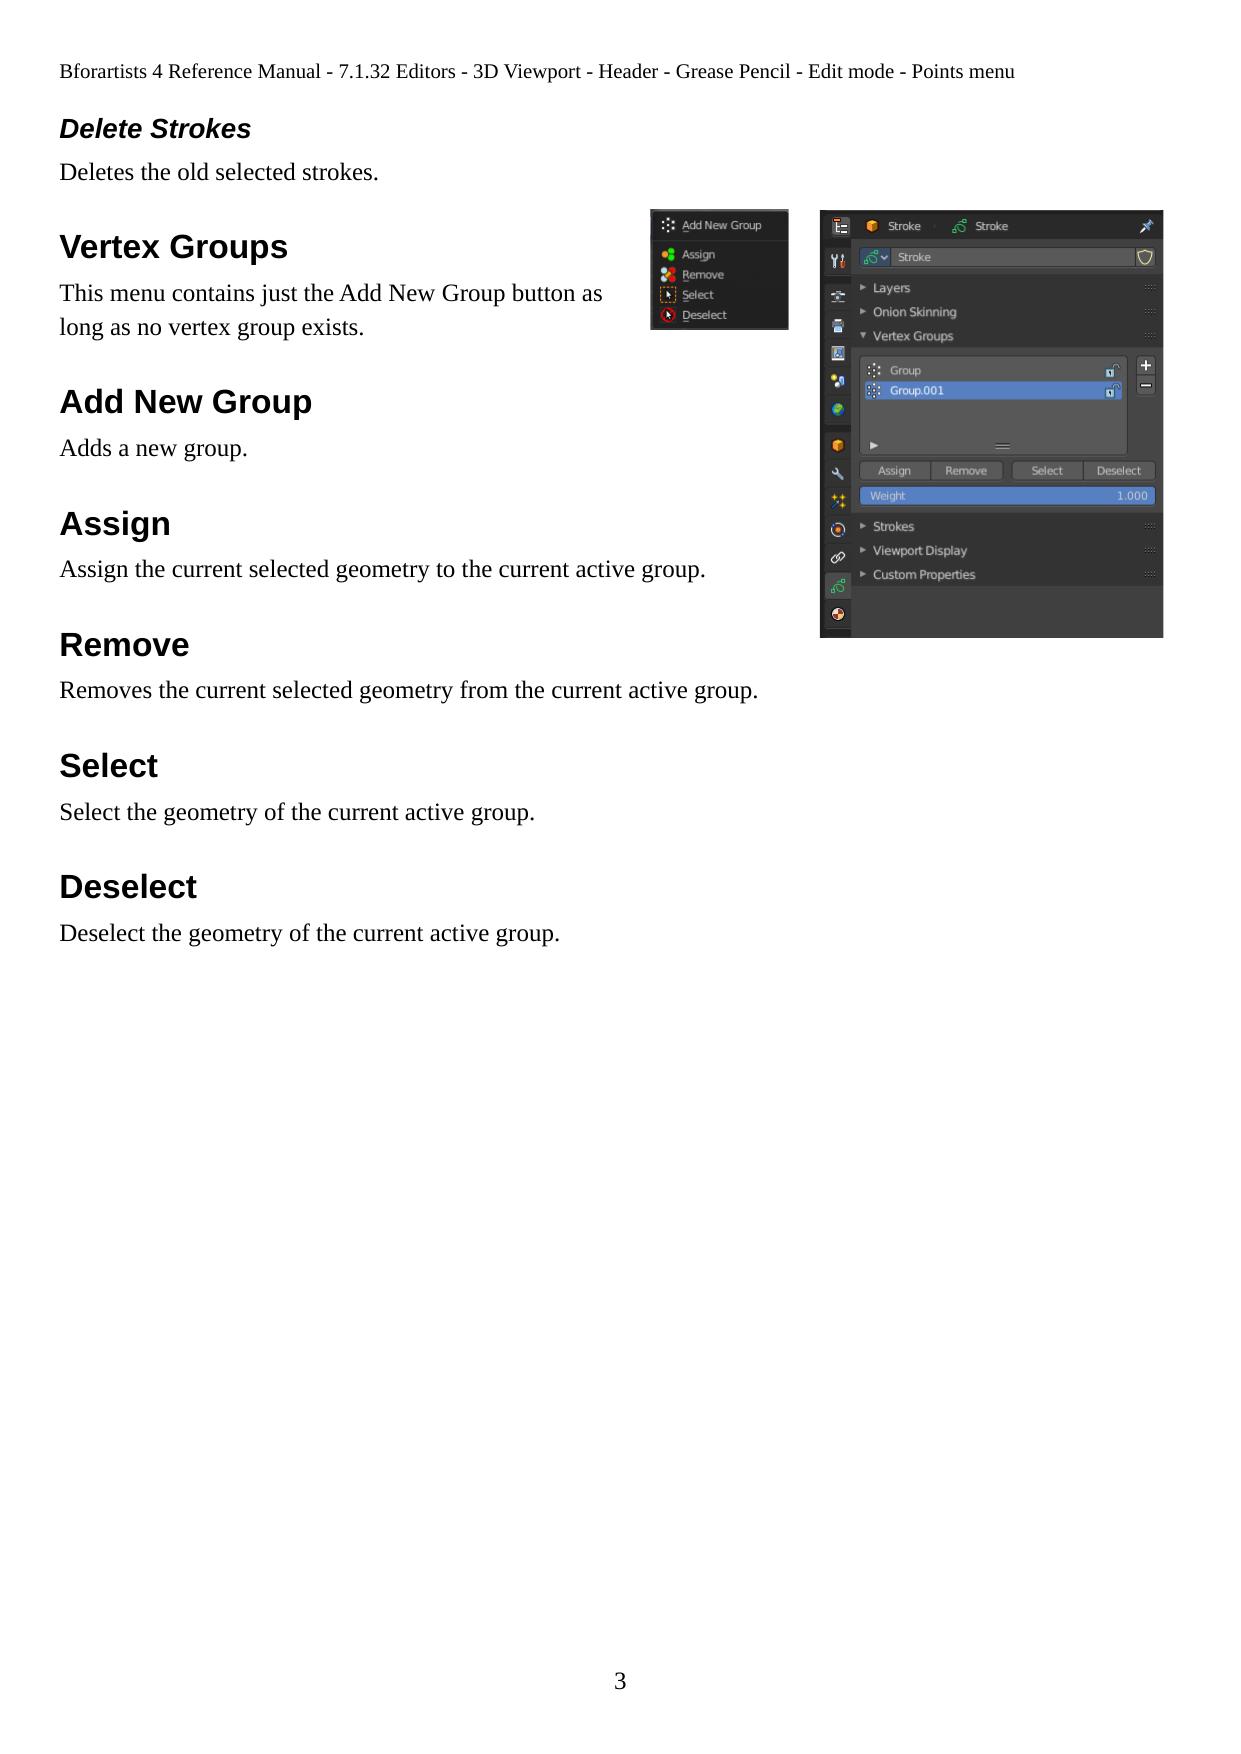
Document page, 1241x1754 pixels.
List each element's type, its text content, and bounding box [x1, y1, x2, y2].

subtitle Delete Strokes [59, 113, 1181, 144]
text Adds a new group. [59, 433, 819, 462]
subtitle [1164, 382, 1181, 421]
picture [650, 209, 789, 330]
text Select the geometry of the current active group. [59, 797, 1181, 825]
subtitle [1164, 227, 1181, 266]
picture [819, 210, 1164, 638]
subtitle Select [59, 746, 1181, 784]
subtitle Deselect [59, 867, 1181, 905]
text This menu contains just the Add New Group button as long as no vertex group exists. [59, 278, 819, 341]
subtitle Vertex Groups [59, 227, 650, 266]
subtitle Remove [59, 624, 1181, 663]
subtitle Add New Group [59, 382, 819, 421]
text Deletes the old selected strokes. [59, 157, 1181, 186]
subtitle [1164, 503, 1181, 542]
text Assign the current selected geometry to the current active group. [59, 554, 819, 583]
subtitle [789, 227, 819, 266]
text Deselect the geometry of the current active group. [59, 918, 1181, 946]
text Removes the current selected geometry from the current active group. [59, 676, 1181, 704]
subtitle Assign [59, 503, 819, 542]
text [1164, 433, 1181, 462]
